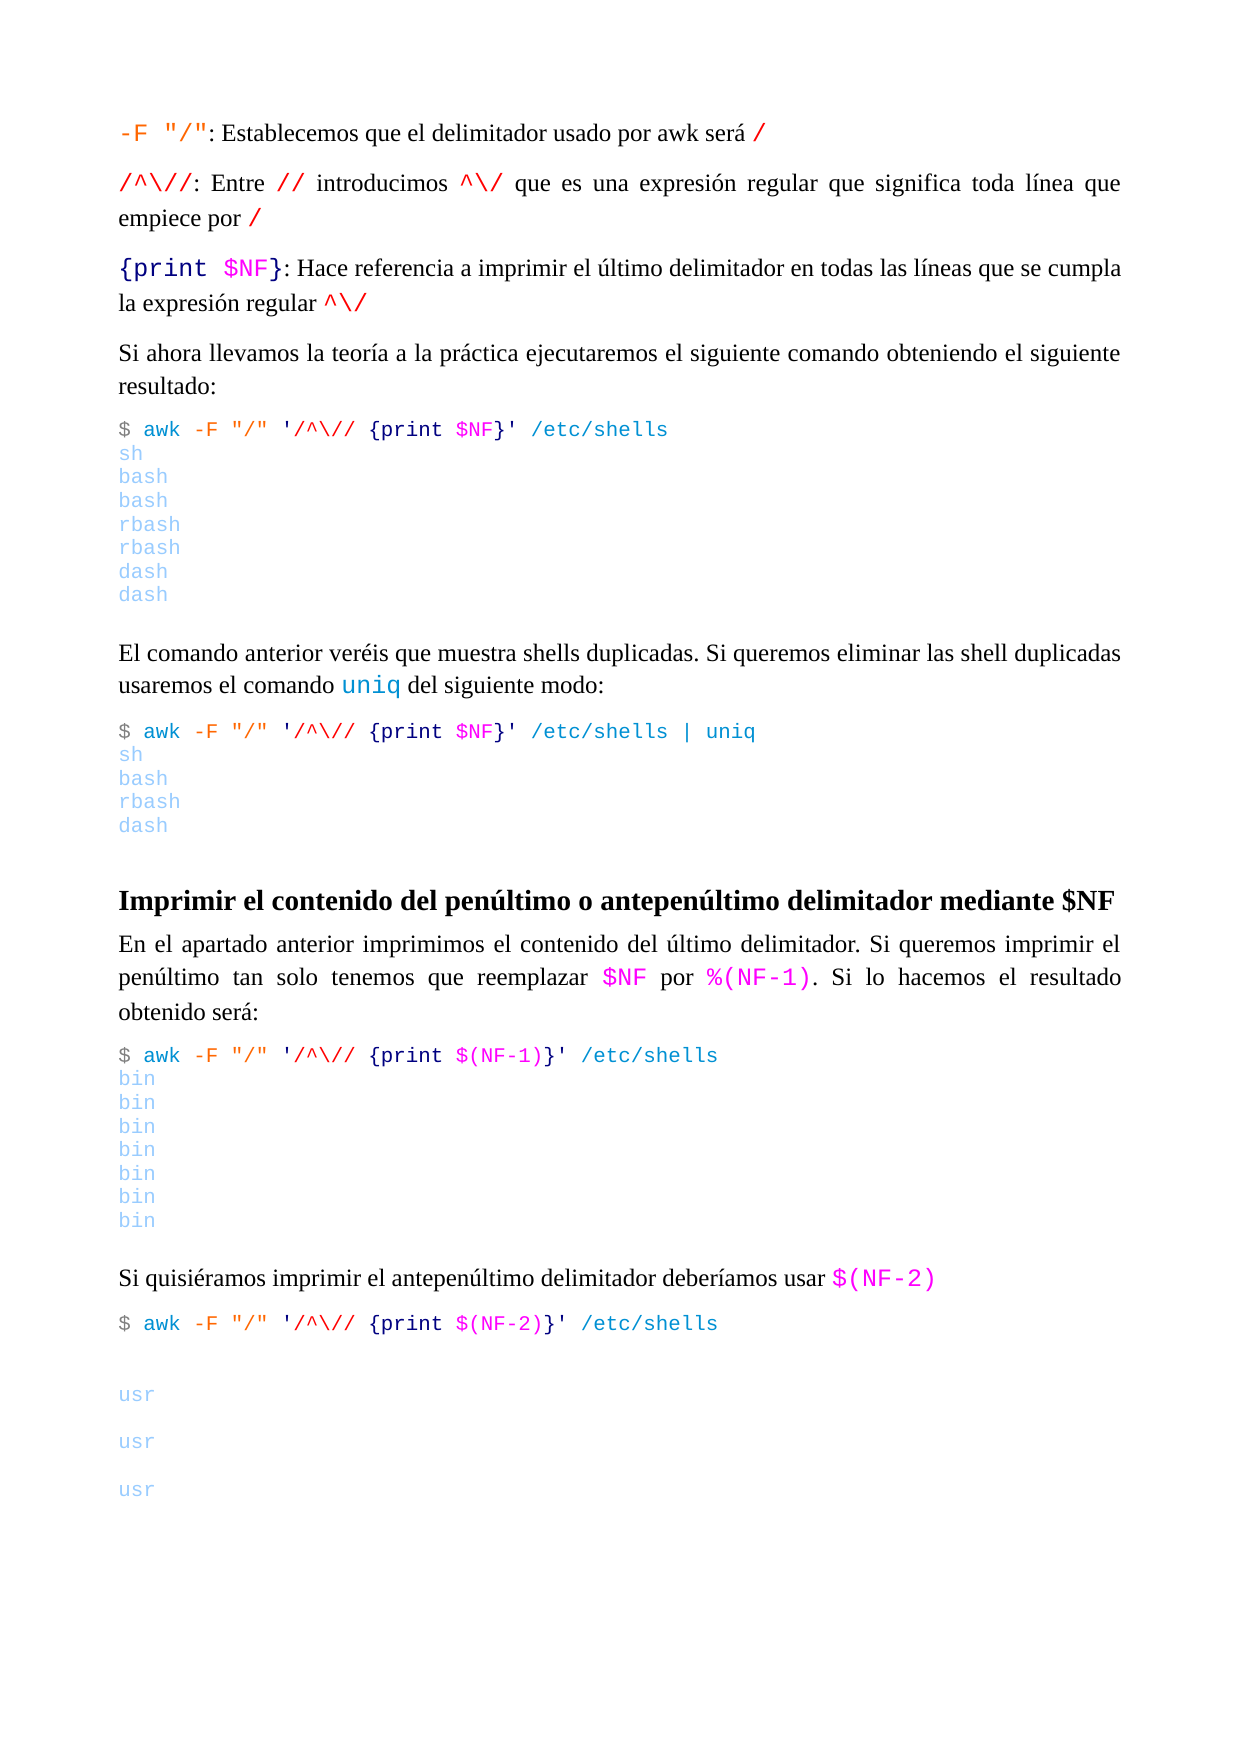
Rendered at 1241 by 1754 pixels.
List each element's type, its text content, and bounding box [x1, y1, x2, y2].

text $ awk -F "/" '/^\// {print $(NF-2)}' /etc/shells [118, 1313, 1122, 1337]
text bin [118, 1092, 1122, 1116]
text En el apartado anterior imprimimos el contenido del último delimitador. Si queremos imprimir el penúltimo tan solo tenemos que reemplazar $NF por %(NF-1). Si lo hacemos el resultado obtenido será: [118, 929, 1122, 1026]
text rbash [118, 537, 1122, 561]
text sh [118, 744, 1122, 768]
text bin [118, 1139, 1122, 1163]
text bin [118, 1116, 1122, 1139]
text $ awk -F "/" '/^\// {print $NF}' /etc/shells | uniq [118, 721, 1122, 744]
text Si quisiéramos imprimir el antepenúltimo delimitador deberíamos usar $(NF-2) [118, 1263, 1122, 1294]
text usr [118, 1479, 1122, 1502]
text El comando anterior veréis que muestra shells duplicadas. Si queremos eliminar las shell duplicadas usaremos el comando uniq del siguiente modo: [118, 638, 1122, 701]
text usr [118, 1384, 1122, 1408]
text bash [118, 466, 1122, 490]
text $ awk -F "/" '/^\// {print $NF}' /etc/shells [118, 419, 1122, 443]
text usr [118, 1432, 1122, 1455]
text Si ahora llevamos la teoría a la práctica ejecutaremos el siguiente comando obteniendo el siguiente resultado: [118, 338, 1122, 400]
text dash [118, 561, 1122, 584]
text -F "/": Establecemos que el delimitador usado por awk será / [118, 118, 1122, 149]
text $ awk -F "/" '/^\// {print $(NF-1)}' /etc/shells [118, 1045, 1122, 1068]
text /^\//: Entre // introducimos ^\/ que es una expresión regular que significa toda línea que empiece por / [118, 168, 1122, 234]
text {print $NF}: Hace referencia a imprimir el último delimitador en todas las líneas que se cumpla la expresión regular ^\/ [118, 253, 1122, 319]
text rbash [118, 513, 1122, 537]
text sh [118, 443, 1122, 466]
text dash [118, 815, 1122, 839]
text rbash [118, 792, 1122, 815]
text bin [118, 1187, 1122, 1210]
text dash [118, 584, 1122, 608]
text bin [118, 1068, 1122, 1092]
subtitle Imprimir el contenido del penúltimo o antepenúltimo delimitador mediante $NF [118, 883, 1122, 916]
text bin [118, 1163, 1122, 1187]
text bin [118, 1210, 1122, 1234]
text bash [118, 768, 1122, 792]
text bash [118, 490, 1122, 513]
